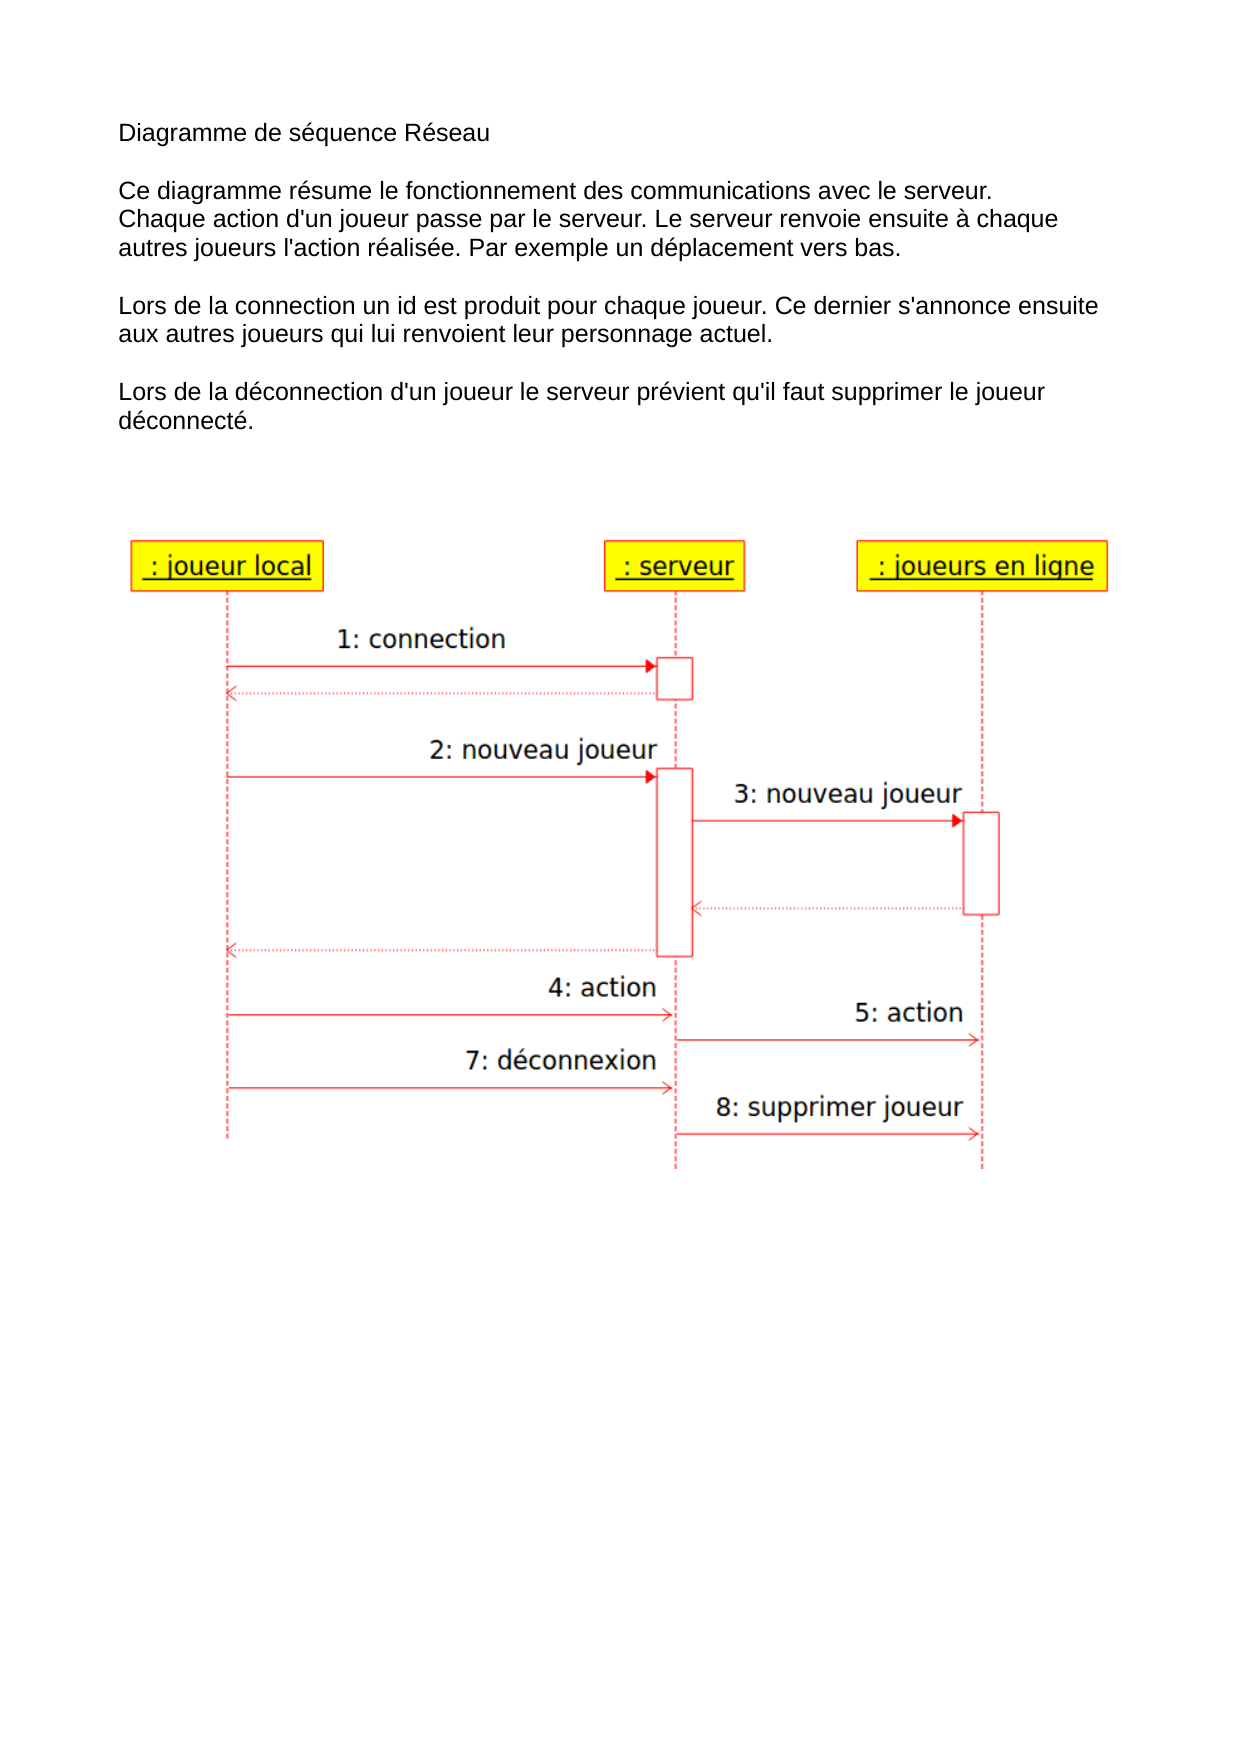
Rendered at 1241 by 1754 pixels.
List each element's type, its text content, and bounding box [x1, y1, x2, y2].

text Lors de la déconnection d'un joueur le serveur prévient qu'il faut supprimer le joueur déconnecté. [118, 377, 1122, 434]
text Lors de la connection un id est produit pour chaque joueur. Ce dernier s'annonce ensuite aux autres joueurs qui lui renvoient leur personnage actuel. [118, 291, 1122, 348]
picture [118, 531, 1123, 1169]
text Chaque action d'un joueur passe par le serveur. Le serveur renvoie ensuite à chaque autres joueurs l'action réalisée. Par exemple un déplacement vers bas. [118, 204, 1122, 262]
text Diagramme de séquence Réseau [118, 118, 1122, 147]
text Ce diagramme résume le fonctionnement des communications avec le serveur. [118, 176, 1122, 204]
